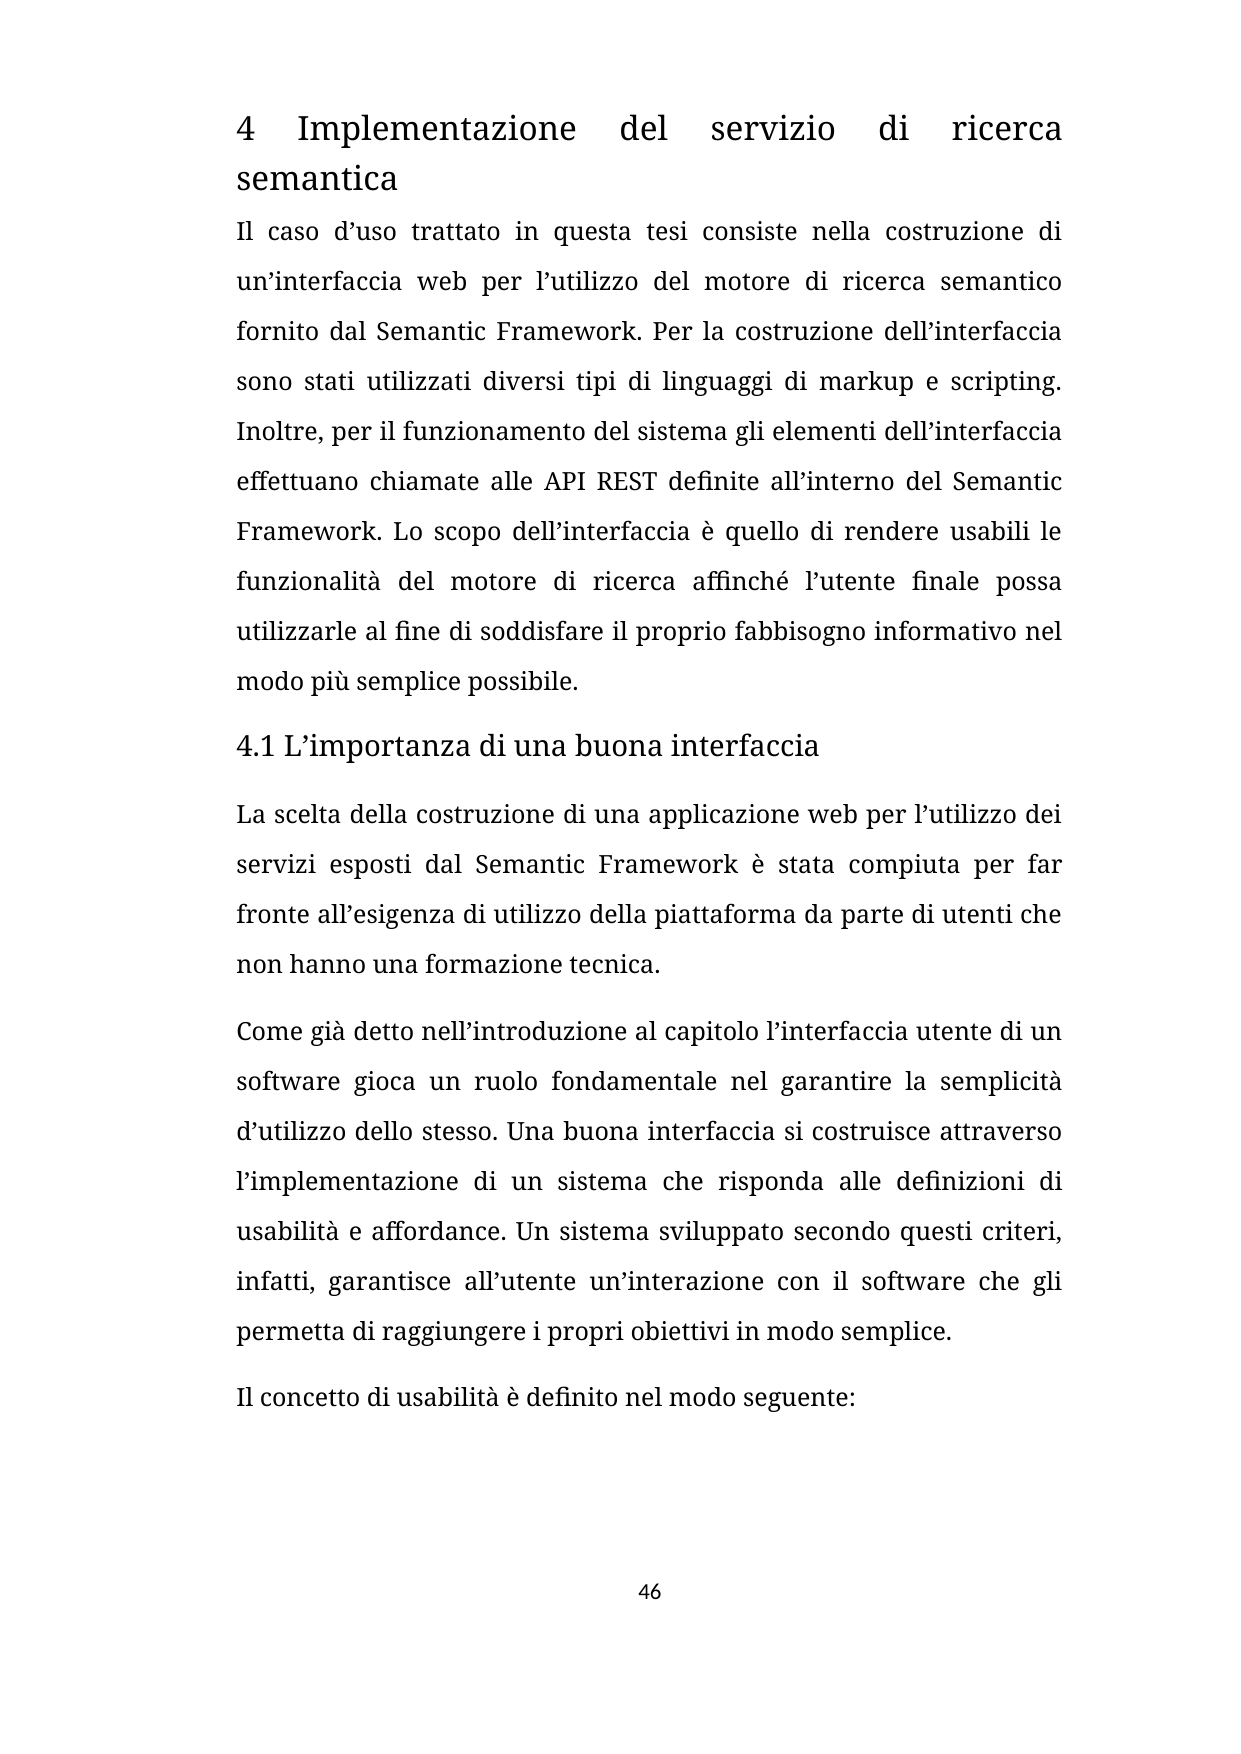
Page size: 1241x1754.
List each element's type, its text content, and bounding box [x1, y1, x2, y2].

subtitle 4.1 L’importanza di una buona interfaccia [236, 717, 1063, 767]
subtitle 4 Implementazione del servizio di ricerca semantica [236, 100, 1063, 200]
text Il concetto di usabilità è definito nel modo seguente: [236, 1367, 1063, 1417]
text La scelta della costruzione di una applicazione web per l’utilizzo dei servizi esposti dal Semantic Framework è stata compiuta per far fronte all’esigenza di utilizzo della piattaforma da parte di utenti che non hanno una formazione tecnica. [236, 783, 1063, 983]
text Come già detto nell’introduzione al capitolo l’interfaccia utente di un software gioca un ruolo fondamentale nel garantire la semplicità d’utilizzo dello stesso. Una buona interfaccia si costruisce attraverso l’implementazione di un sistema che risponda alle definizioni di usabilità e affordance. Un sistema sviluppato secondo questi criteri, infatti, garantisce all’utente un’interazione con il software che gli permetta di raggiungere i propri obiettivi in modo semplice. [236, 1000, 1063, 1350]
text Il caso d’uso trattato in questa tesi consiste nella costruzione di un’interfaccia web per l’utilizzo del motore di ricerca semantico fornito dal Semantic Framework. Per la costruzione dell’interfaccia sono stati utilizzati diversi tipi di linguaggi di markup e scripting. Inoltre, per il funzionamento del sistema gli elementi dell’interfaccia effettuano chiamate alle API REST definite all’interno del Semantic Framework. Lo scopo dell’interfaccia è quello di rendere usabili le funzionalità del motore di ricerca affinché l’utente finale possa utilizzarle al fine di soddisfare il proprio fabbisogno informativo nel modo più semplice possibile. [236, 200, 1063, 700]
